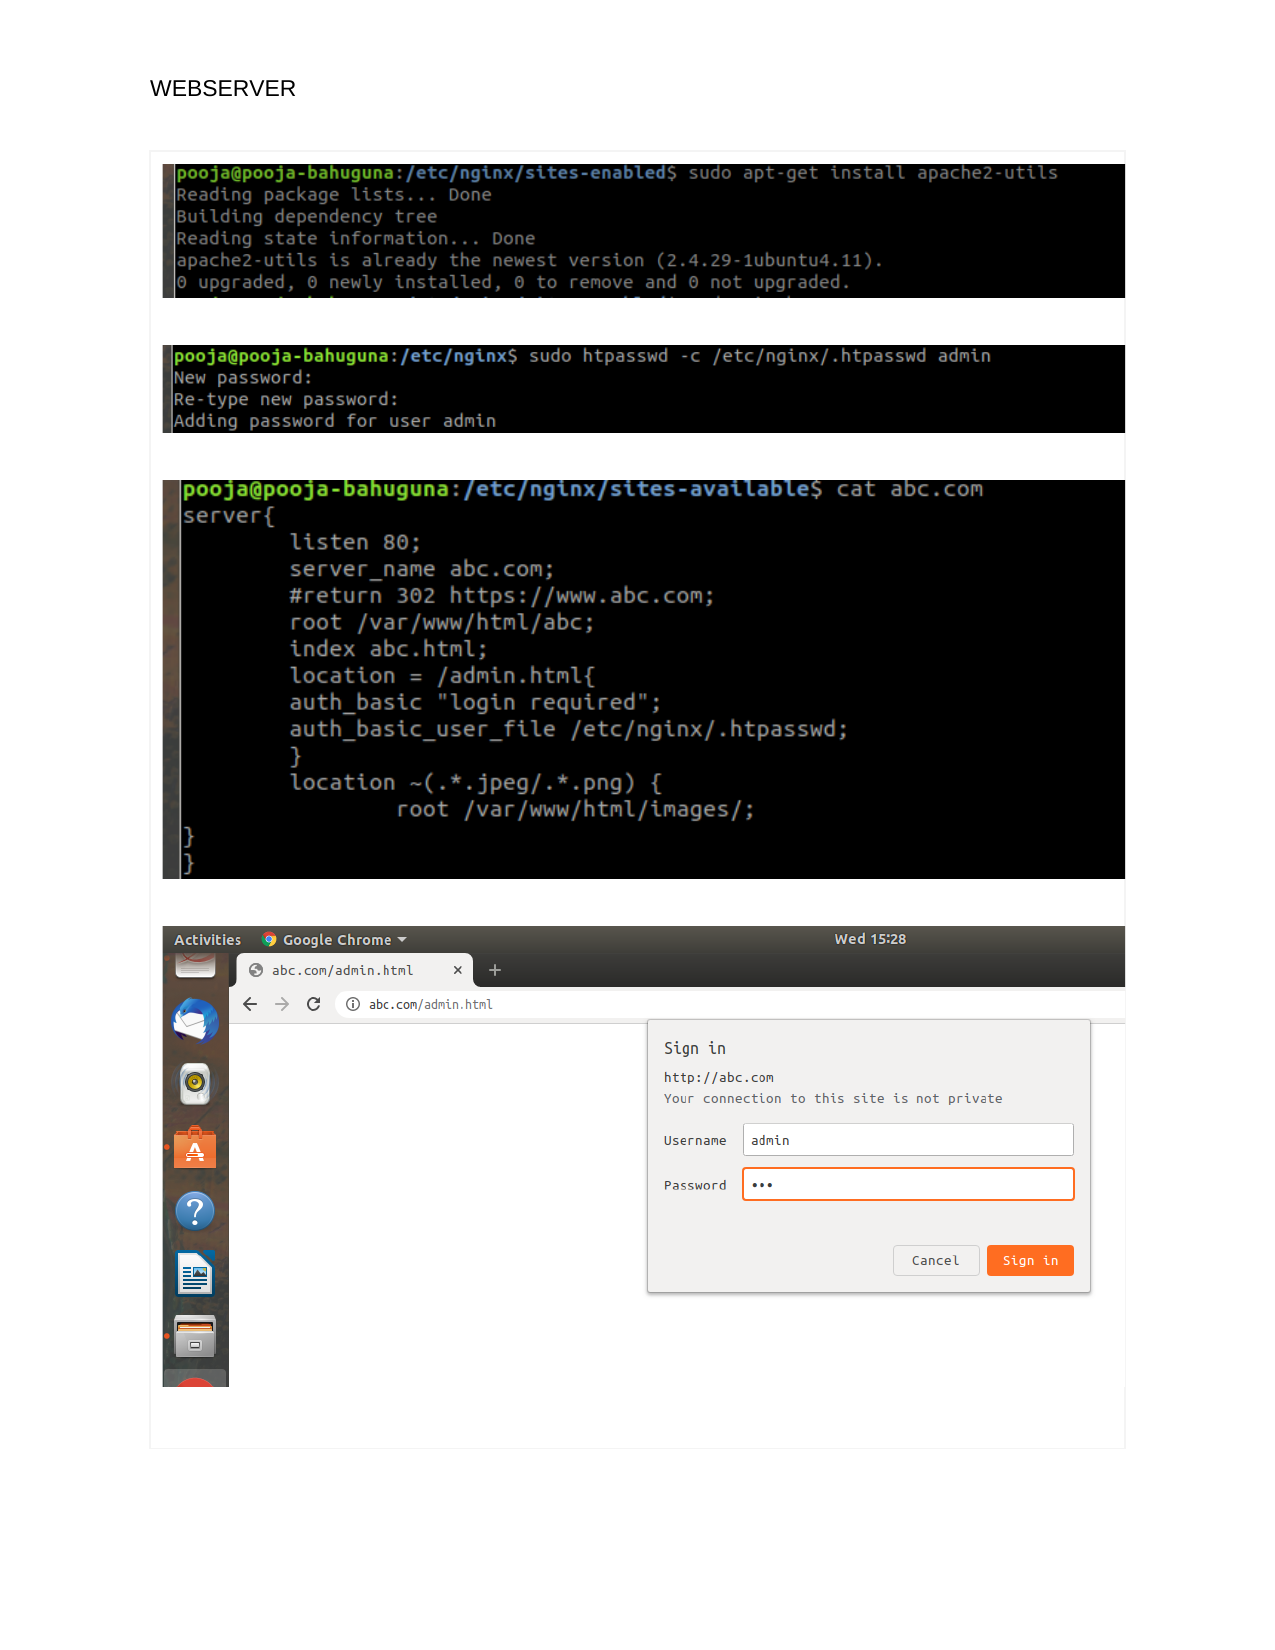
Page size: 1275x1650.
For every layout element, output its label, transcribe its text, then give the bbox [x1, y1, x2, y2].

picture [162, 926, 1125, 1387]
picture [162, 345, 1125, 433]
picture [162, 164, 1125, 298]
table_header What is the advantage of using a “reverse proxy server”? A reverse proxy server is a type of proxy server that typically sits behind the firewall in a private network and directs client requests to the appropriate backend server. A reverse proxy provides an additional level of abstraction and control to ensure the smooth flow of network traffic between clients and servers. Advantages Avoid the expense of installing another web server. A reverse proxy server increases the capacity of existing servers. Serve more requests for static content and thus free up bandwidth to serve more dynamic content. Reduce operating expense by increasing bandwidth. Provide a single point of control over who can access HTTP servers, and which servers can be accessed. Decrease response time of web pages and accelerate download time, enhancing the experience of web site users. Provide another layer of protection by hiding the internal IP address. Why and where Nginx is a better choice than apache. NGINX serves static content much faster than Apache. If you need to serve a lot of static content at high concurrency levels, NGINX should be used. NGINX code base is smaller by several orders of magnitude compared to Apache, so that is definitely a big plus from a forward-thinking security perspective. High-traffic website owners that need to serve a lot of static content and/or media streams will probably prefer NGINX. NGINX stands out because of some of its more advanced features (media streaming, reverse proxying for non-HTTP protocols), along with its commercial support and training. What are worker nodes and worker connections? How to calculate the max server capacity using the above two? A worker process is a single-threaded process. (If Nginx is doing CPU-intensive work such as SSL or gzipping and you have 2 or more CPUs/cores, then you may set worker_processes to be equal to the number of CPUs or cores.If you are serving a lot of static files and the total size of the files is bigger than the available memory, then you may increase worker_processes to fully utilize disk bandwidth.) Worker nodes are used to enable connections. The worker_connections and worker_processes allows us to calculate max clients we can handle: max clients = worker_processes * worker_connections From what directory will NGINX automatically load server (virtual host) configurations when using the default /etc/nginx/nginx.conf configuration? from /etc/nginx/sites-enabled How to configure different log_format for different “location” block/directive? Host a site ABC.COM Create an index page and a fail-safe page. If a page for URI is not available, the fail-safe page is served. proxy pass to a website xyz.com on a particular URI. redirect to above URI on /redirect/ perform an HTTP to HTTPS redirection including non-www to www redirection. Allow access to a set of particular IPs on a location block and return 405 to other IPs no matter if the page in that location exists. Place your images at /var/www/html/images. Only accept jpg/png/jpeg. Discard rest. Create a load balancer with 5 backends. Explain different types of load balancing methods. Setup Basic Auth (Popup asking for username and password) in a particular location block. (The Basic Auth should not be asked for TTN IP) [151, 152, 1124, 1447]
picture [162, 480, 1125, 879]
